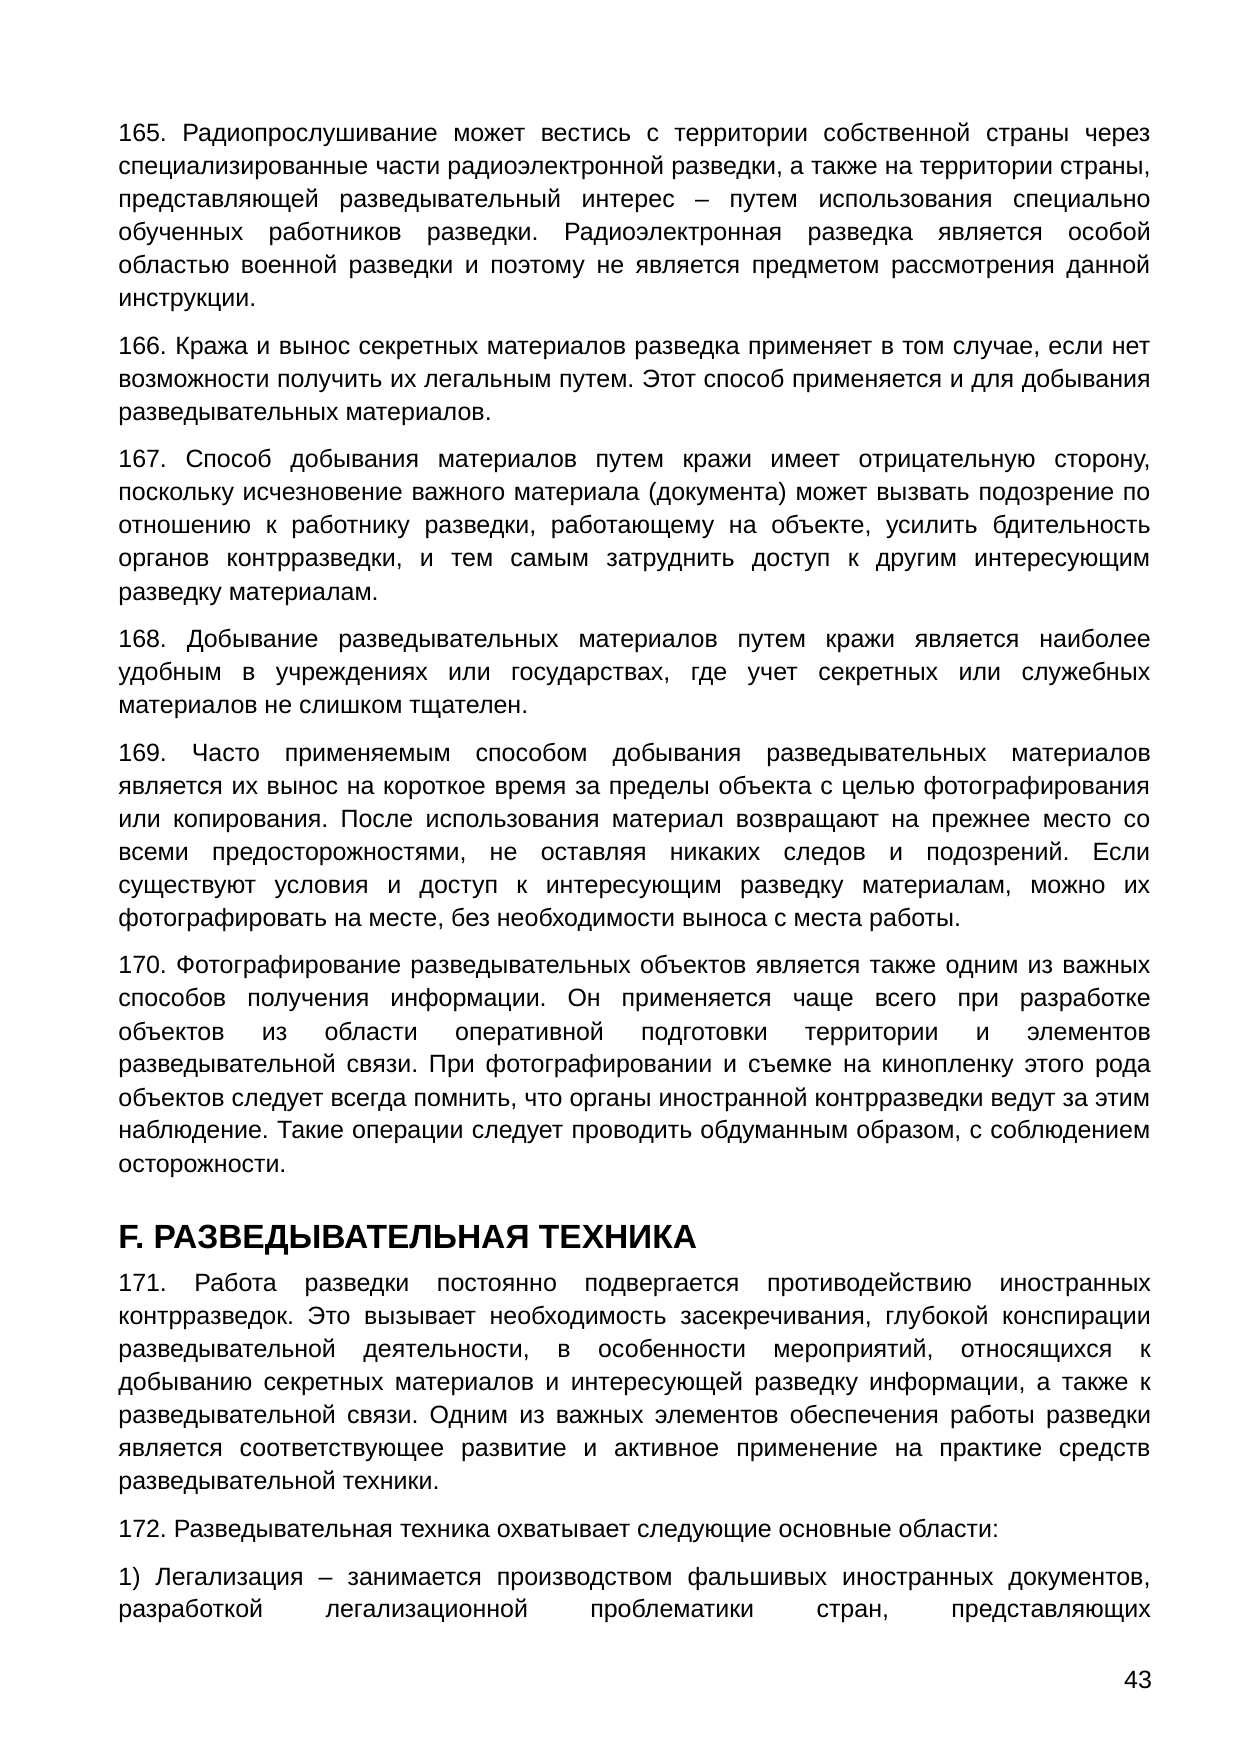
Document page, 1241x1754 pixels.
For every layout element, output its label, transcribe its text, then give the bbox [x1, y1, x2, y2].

text 169. Часто применяемым способом добывания разведывательных материалов является их вынос на короткое время за пределы объекта с целью фотографирования или копирования. После использования материал возвращают на прежнее место со всеми предосторожностями, не оставляя никаких следов и подозрений. Если существуют условия и доступ к интересующим разведку материалам, можно их фотографировать на месте, без необходимости выноса с места работы. [118, 738, 1152, 932]
text 1) Легализация – занимается производством фальшивых иностранных документов, разработкой легализационной проблематики стран, представляющих [118, 1561, 1152, 1623]
text 170. Фотографирование разведывательных объектов является также одним из важных способов получения информации. Он применяется чаще всего при разработке объектов из области оперативной подготовки территории и элементов разведывательной связи. При фотографировании и съемке на кинопленку этого рода объектов следует всегда помнить, что органы иностранной контрразведки ведут за этим наблюдение. Такие операции следует проводить обдуманным образом, с соблюдением осторожности. [118, 950, 1152, 1177]
text 167. Способ добывания материалов путем кражи имеет отрицательную сторону, поскольку исчезновение важного материала (документа) может вызвать подозрение по отношению к работнику разведки, работающему на объекте, усилить бдительность органов контрразведки, и тем самым затруднить доступ к другим интересующим разведку материалам. [118, 444, 1152, 605]
text 165. Радиопрослушивание может вестись с территории собственной страны через специализированные части радиоэлектронной разведки, а также на территории страны, представляющей разведывательный интерес – путем использования специально обученных работников разведки. Радиоэлектронная разведка является особой областью военной разведки и поэтому не является предметом рассмотрения данной инструкции. [118, 118, 1152, 312]
text 166. Кража и вынос секретных материалов разведка применяет в том случае, если нет возможности получить их легальным путем. Этот способ применяется и для добывания разведывательных материалов. [118, 331, 1152, 426]
text 168. Добывание разведывательных материалов путем кражи является наиболее удобным в учреждениях или государствах, где учет секретных или служебных материалов не слишком тщателен. [118, 624, 1152, 719]
text 171. Работа разведки постоянно подвергается противодействию иностранных контрразведок. Это вызывает необходимость засекречивания, глубокой конспирации разведывательной деятельности, в особенности мероприятий, относящихся к добыванию секретных материалов и интересующей разведку информации, а также к разведывательной связи. Одним из важных элементов обеспечения работы разведки является соответствующее развитие и активное применение на практике средств разведывательной техники. [118, 1268, 1152, 1495]
text 172. Разведывательная техника охватывает следующие основные области: [118, 1514, 1152, 1543]
subtitle F. РАЗВЕДЫВАТЕЛЬНАЯ ТЕХНИКА [118, 1217, 1152, 1256]
